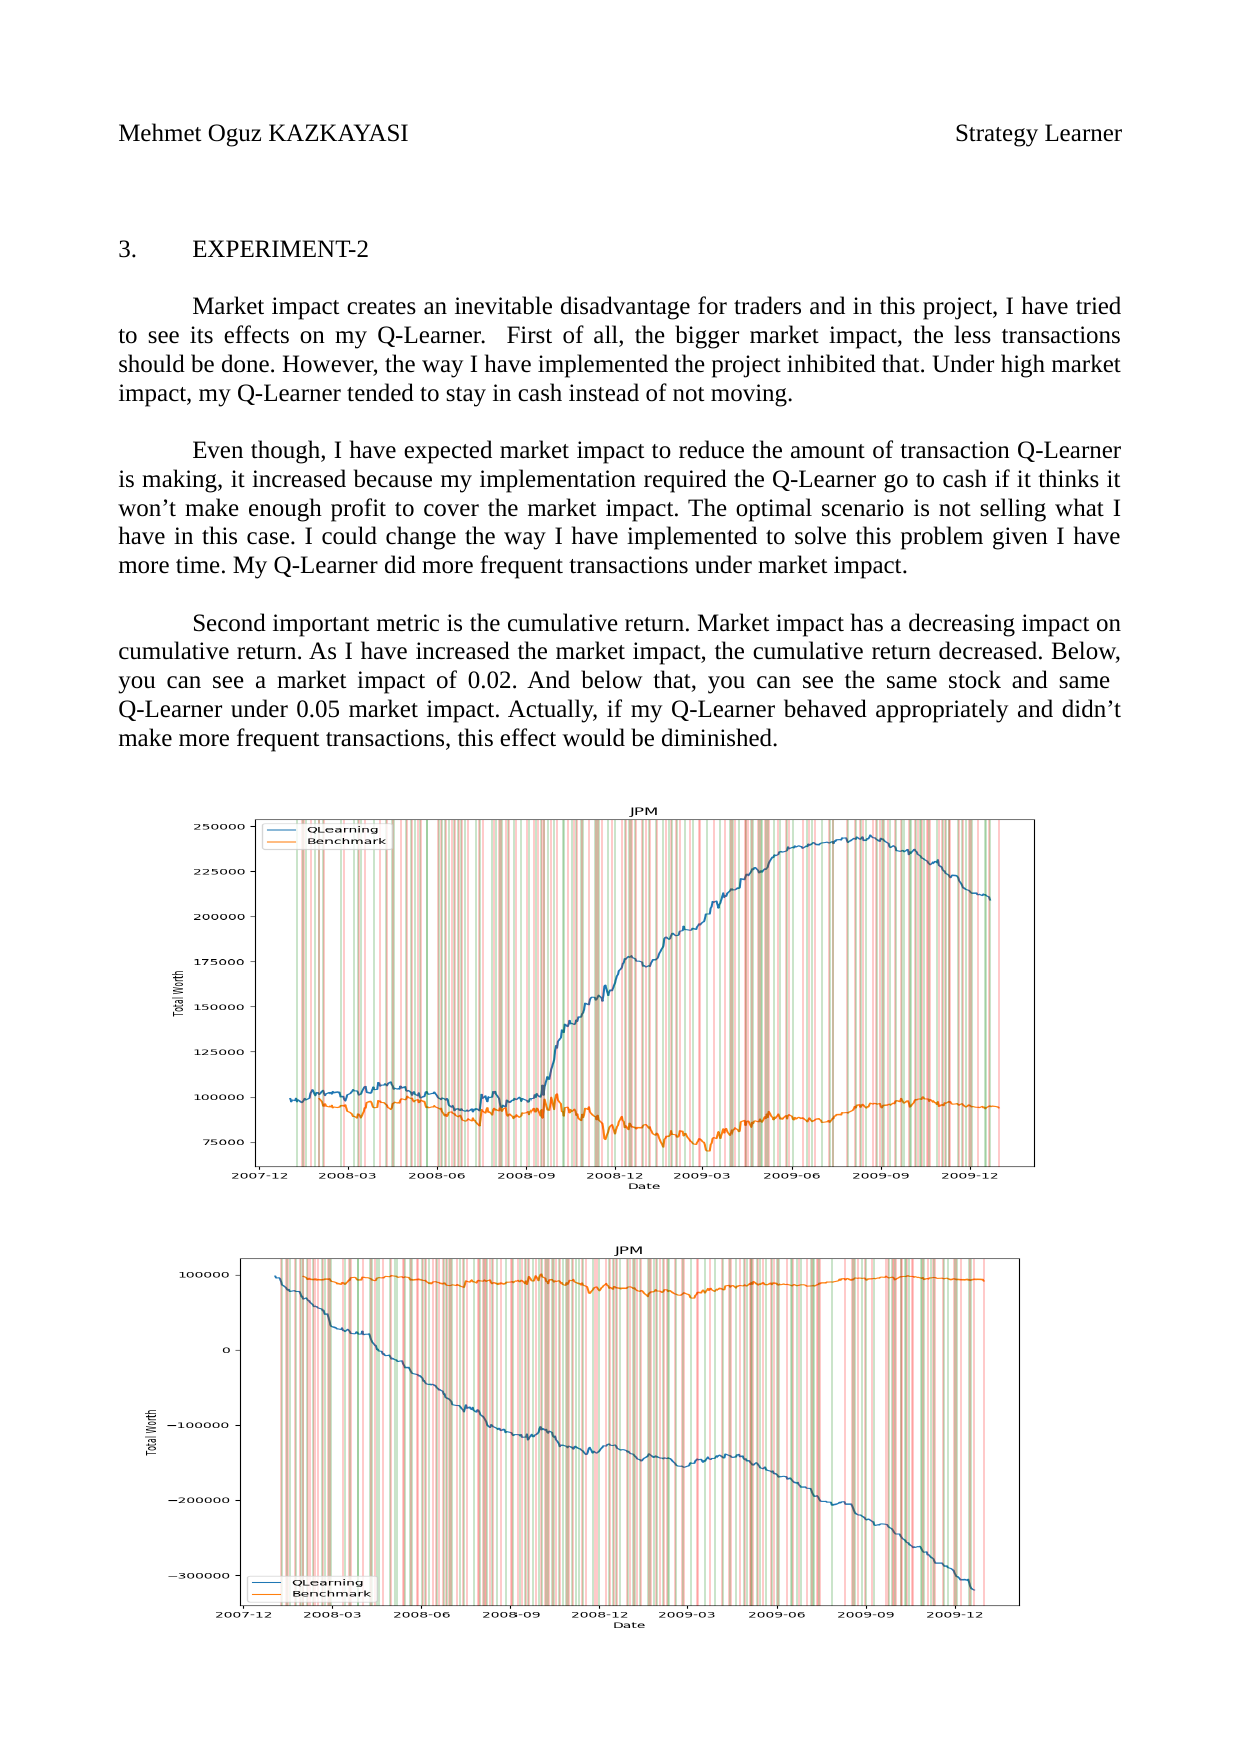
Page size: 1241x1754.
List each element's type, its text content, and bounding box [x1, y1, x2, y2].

text Even though, I have expected market impact to reduce the amount of transaction Q-Learner is making, it increased because my implementation required the Q-Learner go to cash if it thinks it won’t make enough profit to cover the market impact. The optimal scenario is not selling what I have in this case. I could change the way I have implemented to solve this problem given I have more time. My Q-Learner did more frequent transactions under market impact. [118, 435, 1122, 579]
text Second important metric is the cumulative return. Market impact has a decreasing impact on cumulative return. As I have increased the market impact, the cumulative return decreased. Below, you can see a market impact of 0.02. And below that, you can see the same stock and same Q-Learner under 0.05 market impact. Actually, if my Q-Learner behaved appropriately and didn’t make more frequent transactions, this effect would be diminished. [118, 608, 1122, 751]
picture [115, 765, 1134, 1655]
text Market impact creates an inevitable disadvantage for traders and in this project, I have tried to see its effects on my Q-Learner. First of all, the bigger market impact, the less transactions should be done. However, the way I have implemented the project inhibited that. Under high market impact, my Q-Learner tended to stay in cash instead of not moving. [118, 291, 1122, 406]
text 3. EXPERIMENT-2 [118, 234, 1122, 263]
